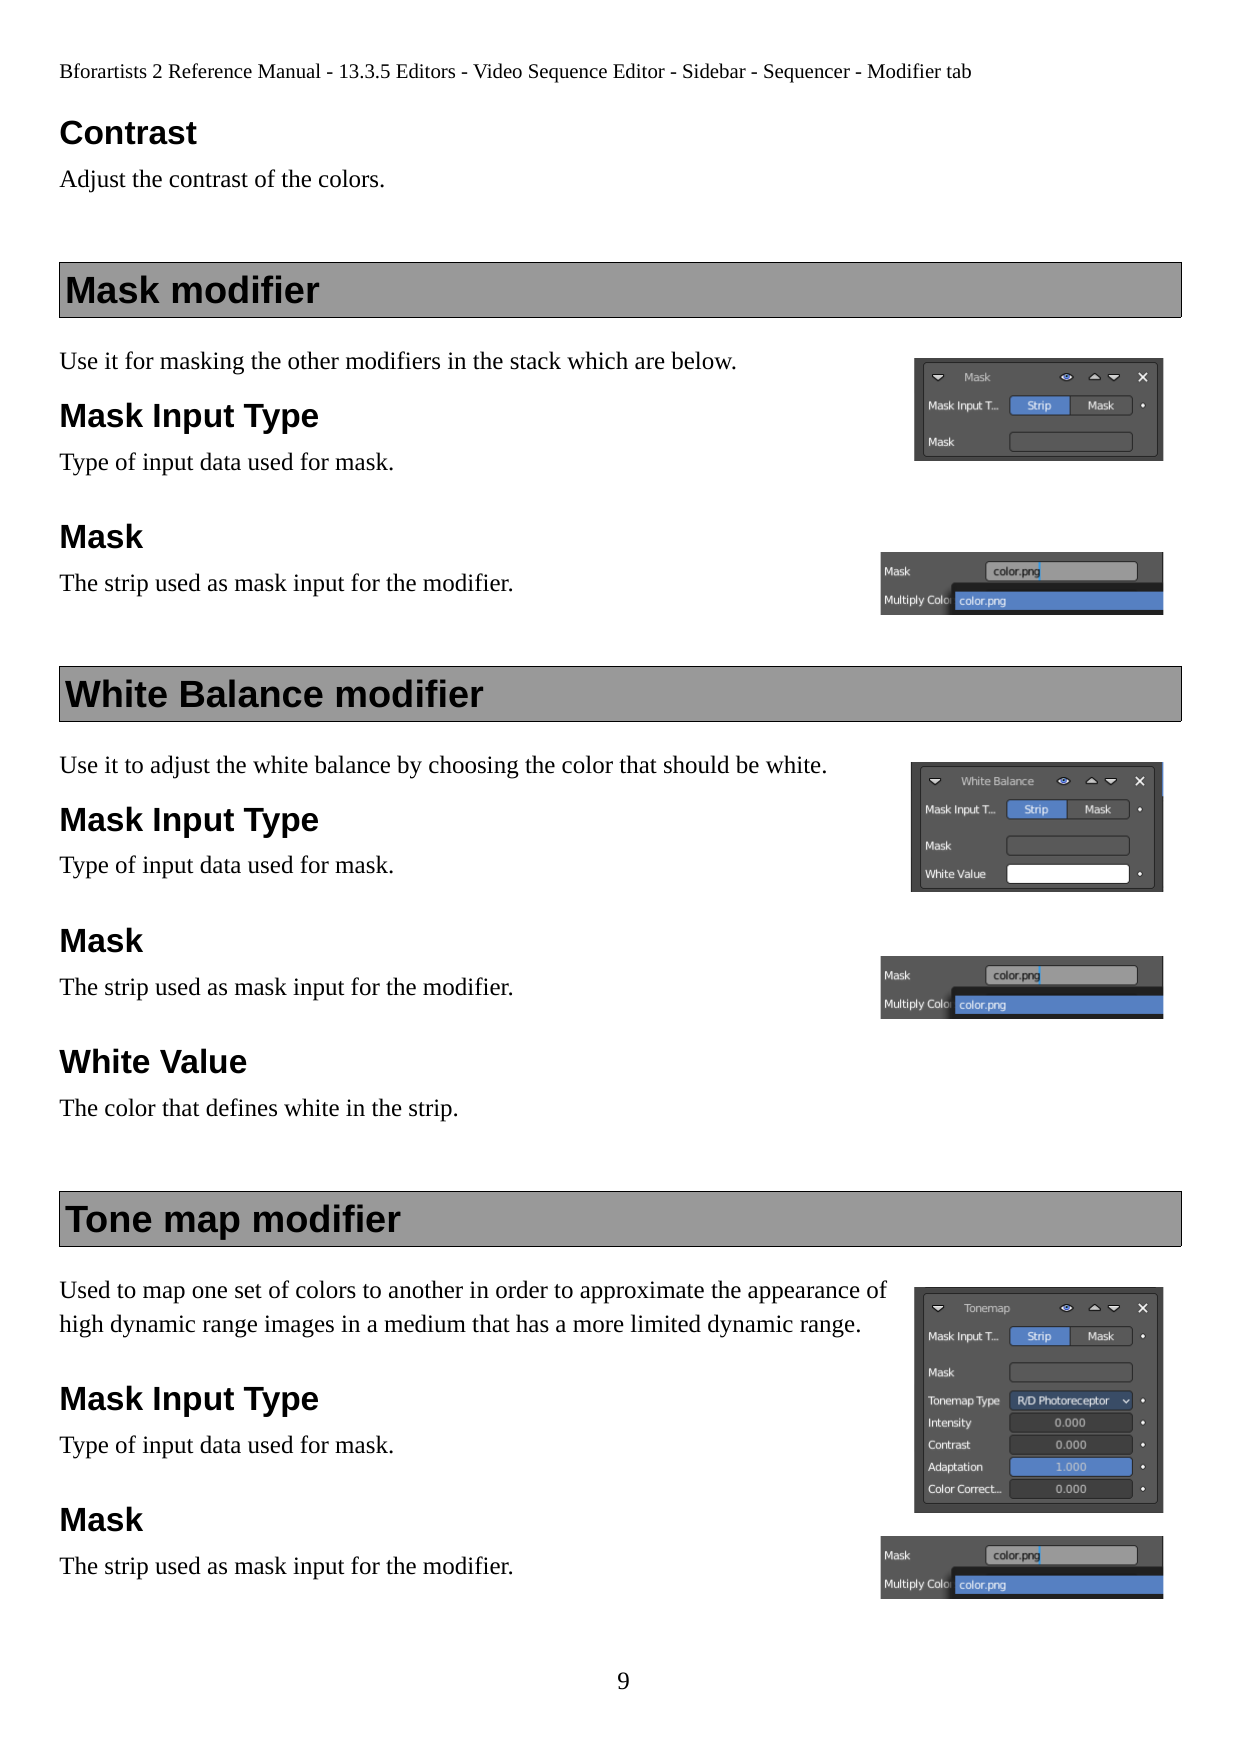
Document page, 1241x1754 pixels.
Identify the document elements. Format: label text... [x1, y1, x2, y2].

picture [880, 552, 1164, 615]
text Type of input data used for mask. [59, 447, 1181, 475]
subtitle Contrast [59, 113, 1181, 151]
table_header Tone map modifier [60, 1192, 1181, 1246]
text The strip used as mask input for the modifier. [59, 568, 880, 596]
picture [910, 762, 1164, 892]
picture [914, 1287, 1164, 1513]
subtitle Mask Input Type [59, 396, 914, 434]
text The strip used as mask input for the modifier. [59, 1551, 880, 1580]
table_header White Balance modifier [60, 667, 1181, 721]
subtitle [1164, 396, 1181, 434]
text Use it to adjust the white balance by choosing the color that should be white. [59, 750, 1181, 779]
picture [880, 956, 1164, 1019]
picture [880, 1536, 1164, 1599]
subtitle Mask [59, 1500, 1181, 1539]
text Use it for masking the other modifiers in the stack which are below. [59, 346, 1181, 375]
table_header Mask modifier [60, 263, 1181, 317]
text Used to map one set of colors to another in order to approximate the appearance of high dynamic range images in a medium that has a more limited dynamic range. [59, 1275, 1181, 1338]
text The strip used as mask input for the modifier. [59, 972, 880, 1000]
subtitle White Value [59, 1042, 1181, 1080]
subtitle Mask Input Type [59, 1379, 914, 1418]
text The color that defines white in the strip. [59, 1093, 1181, 1121]
subtitle Mask Input Type [59, 799, 910, 838]
text Type of input data used for mask. [59, 851, 910, 879]
subtitle [1164, 1379, 1181, 1418]
picture [914, 358, 1164, 461]
subtitle [1164, 799, 1181, 838]
text Type of input data used for mask. [59, 1430, 914, 1459]
text Adjust the contrast of the colors. [59, 164, 1181, 192]
subtitle Mask [59, 921, 1181, 959]
subtitle Mask [59, 517, 1181, 555]
